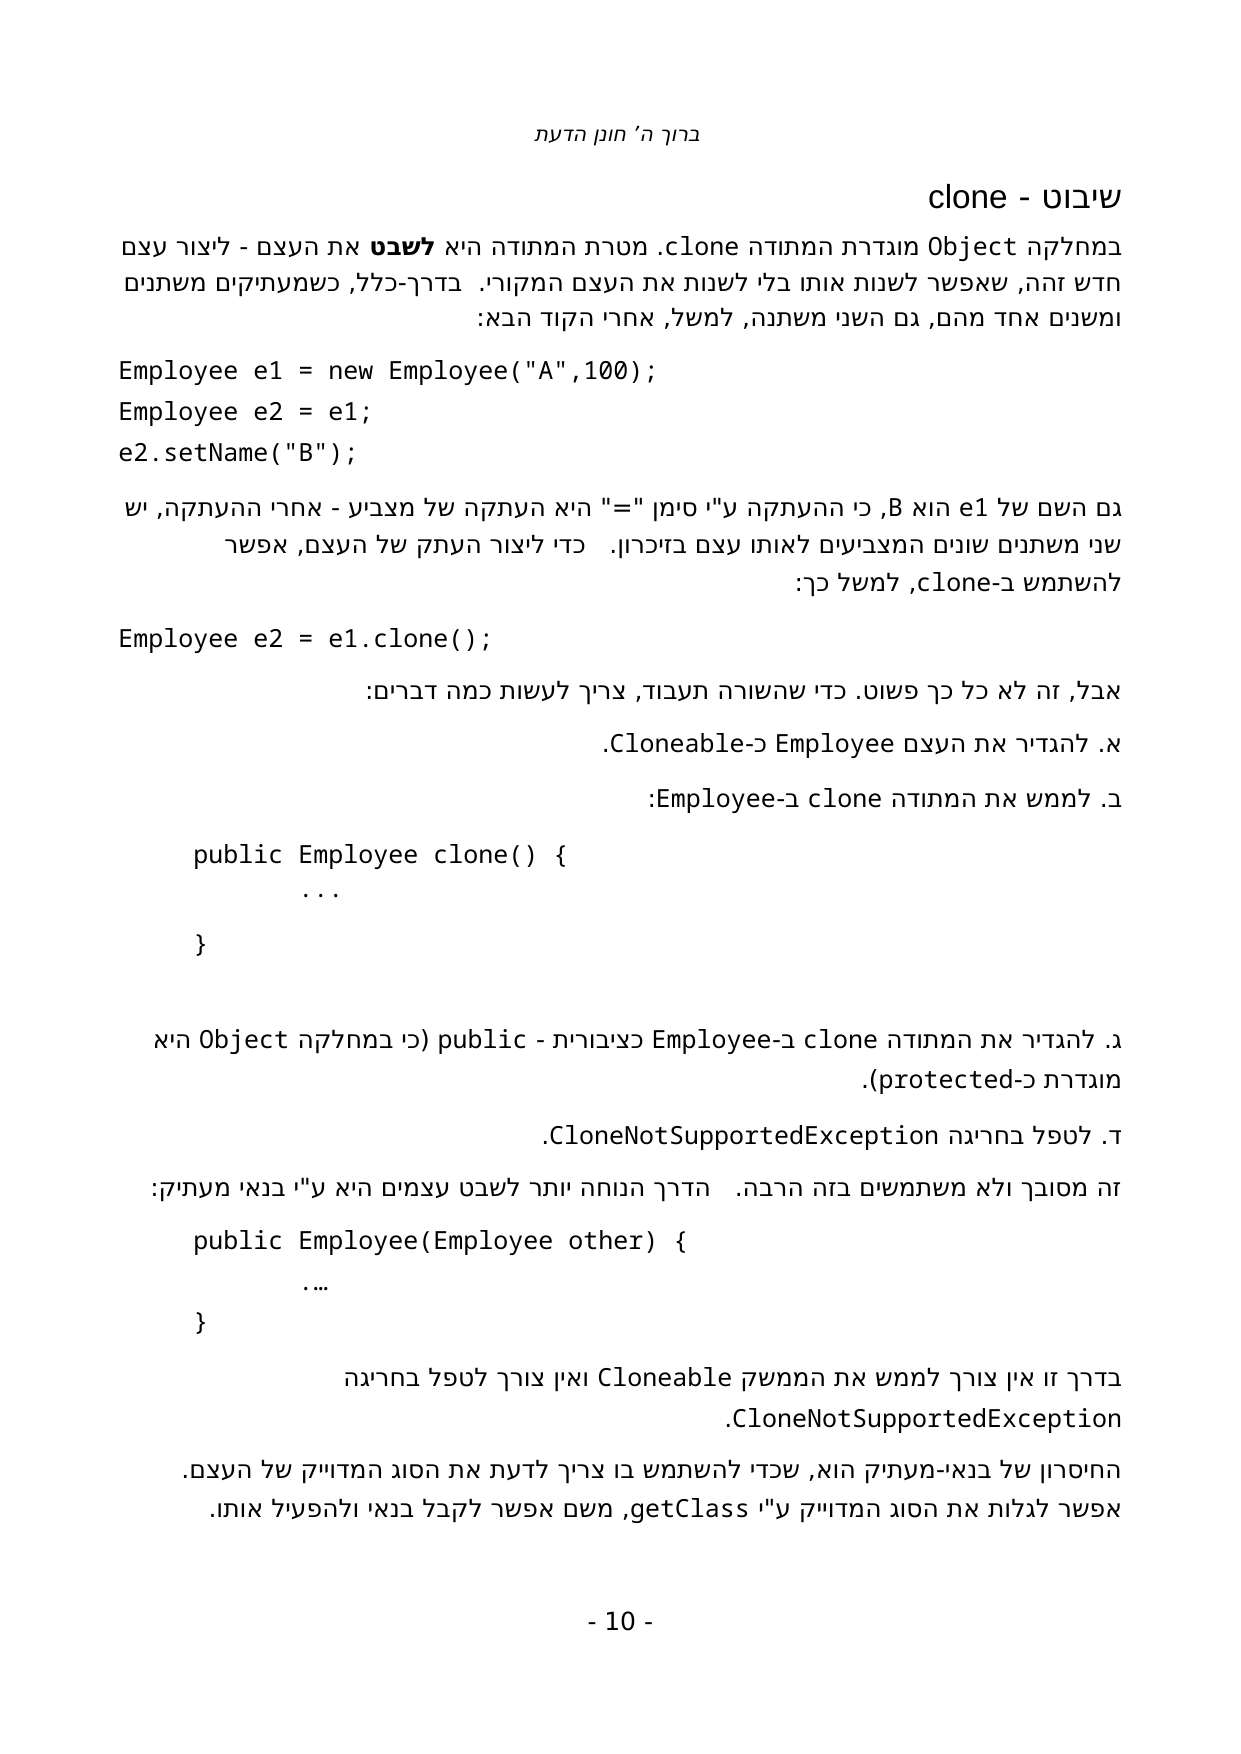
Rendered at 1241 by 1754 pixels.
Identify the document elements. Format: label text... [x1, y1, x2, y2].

list public Employee clone() { [156, 836, 1122, 870]
subtitle שיבוט - clone [118, 177, 1122, 216]
text זה מסובך ולא משתמשים בזה הרבה. הדרך הנוחה יותר לשבט עצמים היא ע"י בנאי מעתיק: [118, 1173, 1122, 1202]
text public Employee(Employee other) { .… } [118, 1222, 1122, 1338]
list } [156, 926, 1122, 1001]
text החיסרון של בנאי-מעתיק הוא, שכדי להשתמש בו צריך לדעת את הסוג המדוייק של העצם. אפשר לגלות את הסוג המדוייק ע"י getClass, משם אפשר לקבל בנאי ולהפעיל אותו. [118, 1456, 1122, 1525]
text בדרך זו אין צורך לממש את הממשק Cloneable ואין צורך לטפל בחריגה CloneNotSupportedException. [118, 1359, 1122, 1434]
text גם השם של e1 הוא B, כי ההעתקה ע"י סימן "=" היא העתקה של מצביע - אחרי ההעתקה, יש שני משתנים שונים המצביעים לאותו עצם בזיכרון. כדי ליצור העתק של העצם, אפשר להשתמש ב-clone, למשל כך: [118, 490, 1122, 599]
text ד. לטפל בחריגה CloneNotSupportedException. [118, 1117, 1122, 1151]
text א. להגדיר את העצם Employee כ-Cloneable. [118, 725, 1122, 759]
text Employee e1 = new Employee("A",100); Employee e2 = e1; e2.setName("B"); [118, 353, 1122, 469]
text Employee e2 = e1.clone(); [118, 620, 1122, 654]
text במחלקה Object מוגדרת המתודה clone. מטרת המתודה היא לשבט את העצם - ליצור עצם חדש זהה, שאפשר לשנות אותו בלי לשנות את העצם המקורי. בדרך-כלל, כשמעתיקים משתנים ומשנים אחד מהם, גם השני משתנה, למשל, אחרי הקוד הבא: [118, 228, 1122, 333]
text ב. לממש את המתודה clone ב-Employee: [118, 781, 1122, 815]
text אבל, זה לא כל כך פשוט. כדי שהשורה תעבוד, צריך לעשות כמה דברים: [118, 676, 1122, 705]
list ... [156, 870, 1122, 904]
text ג. להגדיר את המתודה clone ב-Employee כציבורית - public (כי במחלקה Object היא מוגדרת כ-protected). [118, 1022, 1122, 1096]
